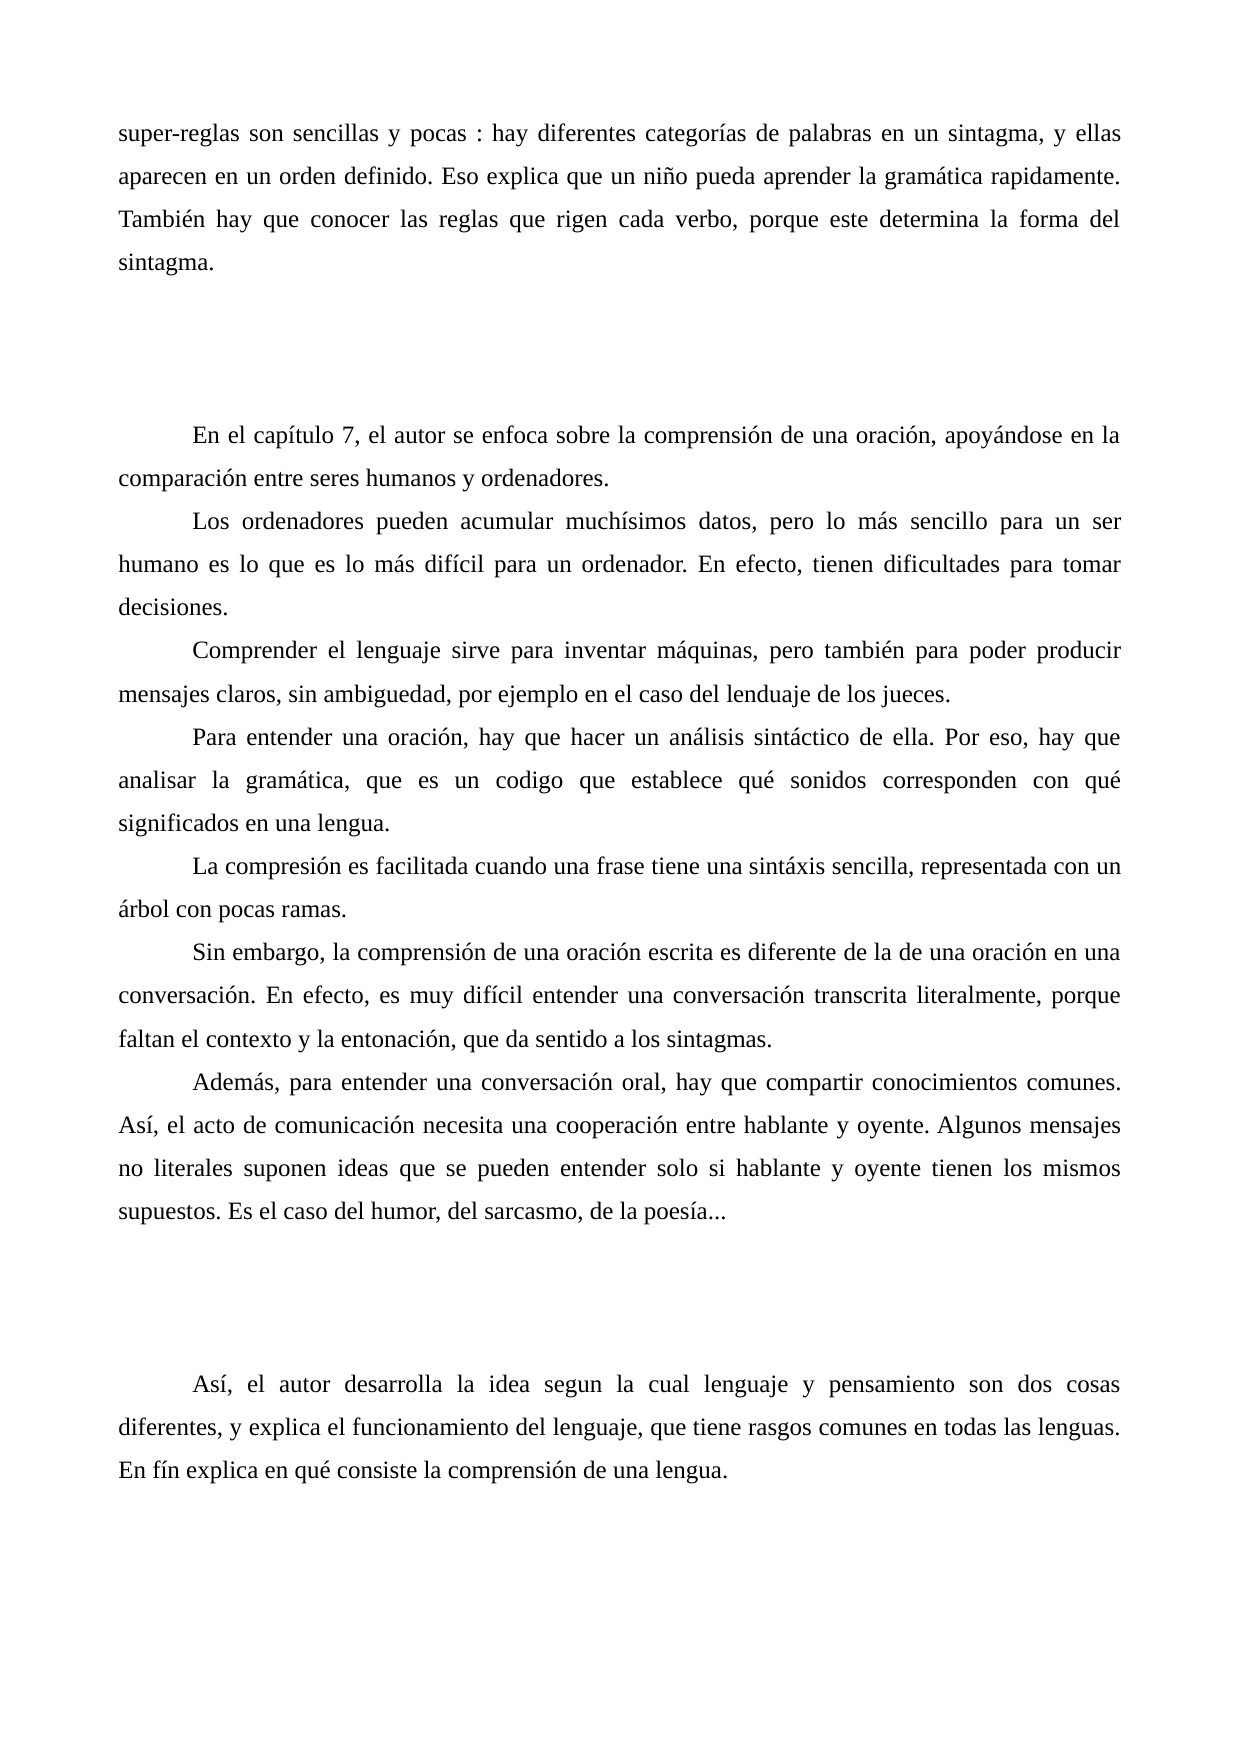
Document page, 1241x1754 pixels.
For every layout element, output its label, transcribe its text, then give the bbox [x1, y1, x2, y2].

text Los ordenadores pueden acumular muchísimos datos, pero lo más sencillo para un ser humano es lo que es lo más difícil para un ordenador. En efecto, tienen dificultades para tomar decisiones. [118, 506, 1122, 621]
text La compresión es facilitada cuando una frase tiene una sintáxis sencilla, representada con un árbol con pocas ramas. [118, 851, 1122, 923]
text Sin embargo, la comprensión de una oración escrita es diferente de la de una oración en una conversación. En efecto, es muy difícil entender una conversación transcrita literalmente, porque faltan el contexto y la entonación, que da sentido a los sintagmas. [118, 937, 1122, 1052]
text Para entender una oración, hay que hacer un análisis sintáctico de ella. Por eso, hay que analisar la gramática, que es un codigo que establece qué sonidos corresponden con qué significados en una lengua. [118, 722, 1122, 837]
text Además, para entender una conversación oral, hay que compartir conocimientos comunes. Así, el acto de comunicación necesita una cooperación entre hablante y oyente. Algunos mensajes no literales suponen ideas que se pueden entender solo si hablante y oyente tienen los mismos supuestos. Es el caso del humor, del sarcasmo, de la poesía... [118, 1067, 1122, 1225]
text Así, el autor desarrolla la idea segun la cual lenguaje y pensamiento son dos cosas diferentes, y explica el funcionamiento del lenguaje, que tiene rasgos comunes en todas las lenguas. En fín explica en qué consiste la comprensión de una lengua. [118, 1369, 1122, 1484]
text En el capítulo 7, el autor se enfoca sobre la comprensión de una oración, apoyándose en la comparación entre seres humanos y ordenadores. [118, 420, 1122, 492]
text Comprender el lenguaje sirve para inventar máquinas, pero también para poder producir mensajes claros, sin ambiguedad, por ejemplo en el caso del lenduaje de los jueces. [118, 636, 1122, 707]
text super-reglas son sencillas y pocas : hay diferentes categorías de palabras en un sintagma, y ellas aparecen en un orden definido. Eso explica que un niño pueda aprender la gramática rapidamente. También hay que conocer las reglas que rigen cada verbo, porque este determina la forma del sintagma. [118, 118, 1122, 276]
